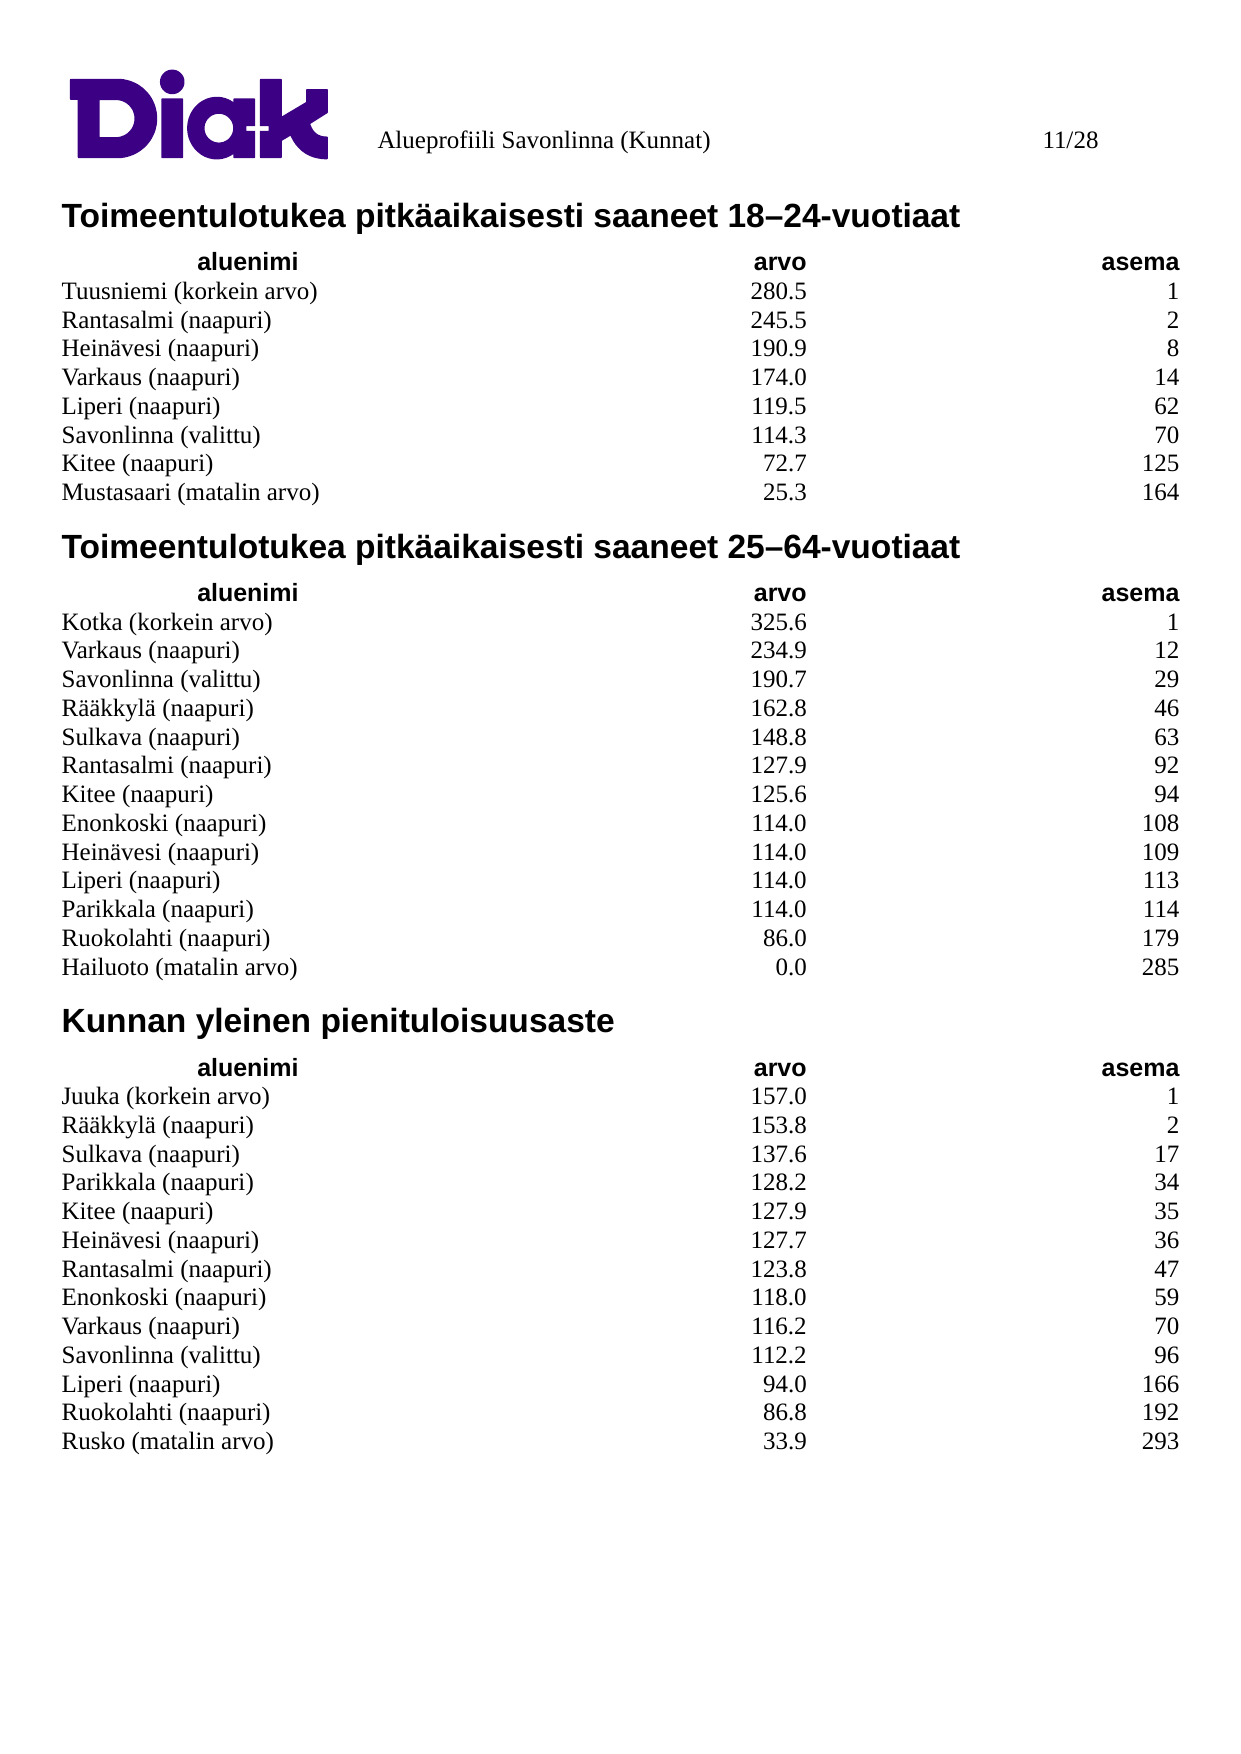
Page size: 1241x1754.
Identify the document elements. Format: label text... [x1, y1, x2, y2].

table_header arvo [434, 1053, 806, 1081]
table_cell 174.0 [434, 362, 806, 391]
table_cell 109 [806, 837, 1179, 866]
table_cell Liperi (naapuri) [61, 866, 434, 894]
table_cell 46 [806, 693, 1179, 722]
table_cell Savonlinna (valittu) [61, 420, 434, 448]
table_cell Kitee (naapuri) [61, 779, 434, 808]
table_cell 190.9 [434, 334, 806, 362]
table_cell Rantasalmi (naapuri) [61, 305, 434, 333]
table_cell 36 [806, 1225, 1179, 1254]
table_cell 63 [806, 722, 1179, 751]
table_cell 96 [806, 1340, 1179, 1369]
table_cell 166 [806, 1369, 1179, 1397]
table_cell 14 [806, 362, 1179, 391]
table_cell 1 [806, 607, 1179, 636]
table_cell 234.9 [434, 636, 806, 664]
table_cell 114.3 [434, 420, 806, 448]
table_cell 2 [806, 305, 1179, 333]
subtitle Toimeentulotukea pitkäaikaisesti saaneet 18–24-vuotiaat [61, 196, 1179, 235]
table_cell Rantasalmi (naapuri) [61, 1254, 434, 1282]
table_cell 108 [806, 808, 1179, 837]
table_cell 127.7 [434, 1225, 806, 1254]
table_cell Liperi (naapuri) [61, 391, 434, 420]
table_cell Tuusniemi (korkein arvo) [61, 276, 434, 305]
table_header aluenimi [61, 1053, 434, 1081]
table_cell 119.5 [434, 391, 806, 420]
table_cell 280.5 [434, 276, 806, 305]
table_cell Savonlinna (valittu) [61, 1340, 434, 1369]
table_cell Juuka (korkein arvo) [61, 1081, 434, 1110]
table_header asema [806, 1053, 1179, 1081]
table_cell 114.0 [434, 894, 806, 923]
table_cell 325.6 [434, 607, 806, 636]
table_cell 25.3 [434, 477, 806, 506]
table_cell 190.7 [434, 664, 806, 693]
table_cell Enonkoski (naapuri) [61, 1283, 434, 1311]
table_cell Rääkkylä (naapuri) [61, 693, 434, 722]
table_header arvo [434, 247, 806, 276]
table_cell 114.0 [434, 837, 806, 866]
table_cell 245.5 [434, 305, 806, 333]
table_cell 47 [806, 1254, 1179, 1282]
table_cell Varkaus (naapuri) [61, 362, 434, 391]
table_cell 72.7 [434, 449, 806, 477]
table_cell 114.0 [434, 866, 806, 894]
table_cell Kitee (naapuri) [61, 449, 434, 477]
table_cell 125.6 [434, 779, 806, 808]
table_cell 118.0 [434, 1283, 806, 1311]
table_cell 125 [806, 449, 1179, 477]
table_cell 94.0 [434, 1369, 806, 1397]
table_cell 8 [806, 334, 1179, 362]
table_cell 113 [806, 866, 1179, 894]
table_cell 33.9 [434, 1426, 806, 1455]
table_cell 1 [806, 1081, 1179, 1110]
table_cell Hailuoto (matalin arvo) [61, 952, 434, 981]
table_cell Varkaus (naapuri) [61, 636, 434, 664]
table_cell Heinävesi (naapuri) [61, 837, 434, 866]
subtitle Toimeentulotukea pitkäaikaisesti saaneet 25–64-vuotiaat [61, 527, 1179, 566]
table_cell 293 [806, 1426, 1179, 1455]
table_cell 94 [806, 779, 1179, 808]
table_cell 157.0 [434, 1081, 806, 1110]
table_cell 148.8 [434, 722, 806, 751]
table_cell Varkaus (naapuri) [61, 1311, 434, 1340]
table_cell Ruokolahti (naapuri) [61, 923, 434, 952]
table_cell Sulkava (naapuri) [61, 722, 434, 751]
table_cell 34 [806, 1168, 1179, 1196]
table_cell 137.6 [434, 1139, 806, 1167]
table_cell 153.8 [434, 1110, 806, 1139]
table_cell Heinävesi (naapuri) [61, 334, 434, 362]
table_cell 86.0 [434, 923, 806, 952]
table_cell 62 [806, 391, 1179, 420]
table_cell 123.8 [434, 1254, 806, 1282]
table_cell 179 [806, 923, 1179, 952]
table_cell 114.0 [434, 808, 806, 837]
table_cell 192 [806, 1398, 1179, 1426]
table_cell Ruokolahti (naapuri) [61, 1398, 434, 1426]
table_cell 59 [806, 1283, 1179, 1311]
table_cell 86.8 [434, 1398, 806, 1426]
table_cell 12 [806, 636, 1179, 664]
table_cell Savonlinna (valittu) [61, 664, 434, 693]
table_cell 17 [806, 1139, 1179, 1167]
table_cell 285 [806, 952, 1179, 981]
table_cell Kitee (naapuri) [61, 1196, 434, 1225]
table_header asema [806, 578, 1179, 607]
table_cell Heinävesi (naapuri) [61, 1225, 434, 1254]
table_cell 127.9 [434, 751, 806, 779]
table_cell 162.8 [434, 693, 806, 722]
table_cell Rääkkylä (naapuri) [61, 1110, 434, 1139]
table_cell 1 [806, 276, 1179, 305]
table_cell 29 [806, 664, 1179, 693]
table_cell 164 [806, 477, 1179, 506]
table_header aluenimi [61, 247, 434, 276]
table_cell 2 [806, 1110, 1179, 1139]
table_cell Rantasalmi (naapuri) [61, 751, 434, 779]
table_header arvo [434, 578, 806, 607]
table_cell Enonkoski (naapuri) [61, 808, 434, 837]
table_cell Kotka (korkein arvo) [61, 607, 434, 636]
table_cell 112.2 [434, 1340, 806, 1369]
subtitle Kunnan yleinen pienituloisuusaste [61, 1001, 1179, 1040]
table_cell Liperi (naapuri) [61, 1369, 434, 1397]
table_cell 116.2 [434, 1311, 806, 1340]
table_cell Mustasaari (matalin arvo) [61, 477, 434, 506]
table_cell 127.9 [434, 1196, 806, 1225]
table_cell 35 [806, 1196, 1179, 1225]
table_cell 70 [806, 420, 1179, 448]
table_cell 0.0 [434, 952, 806, 981]
table_cell Parikkala (naapuri) [61, 894, 434, 923]
table_cell Sulkava (naapuri) [61, 1139, 434, 1167]
table_cell Parikkala (naapuri) [61, 1168, 434, 1196]
table_cell 128.2 [434, 1168, 806, 1196]
table_cell Rusko (matalin arvo) [61, 1426, 434, 1455]
table_cell 114 [806, 894, 1179, 923]
table_cell 70 [806, 1311, 1179, 1340]
table_cell 92 [806, 751, 1179, 779]
table_header asema [806, 247, 1179, 276]
table_header aluenimi [61, 578, 434, 607]
